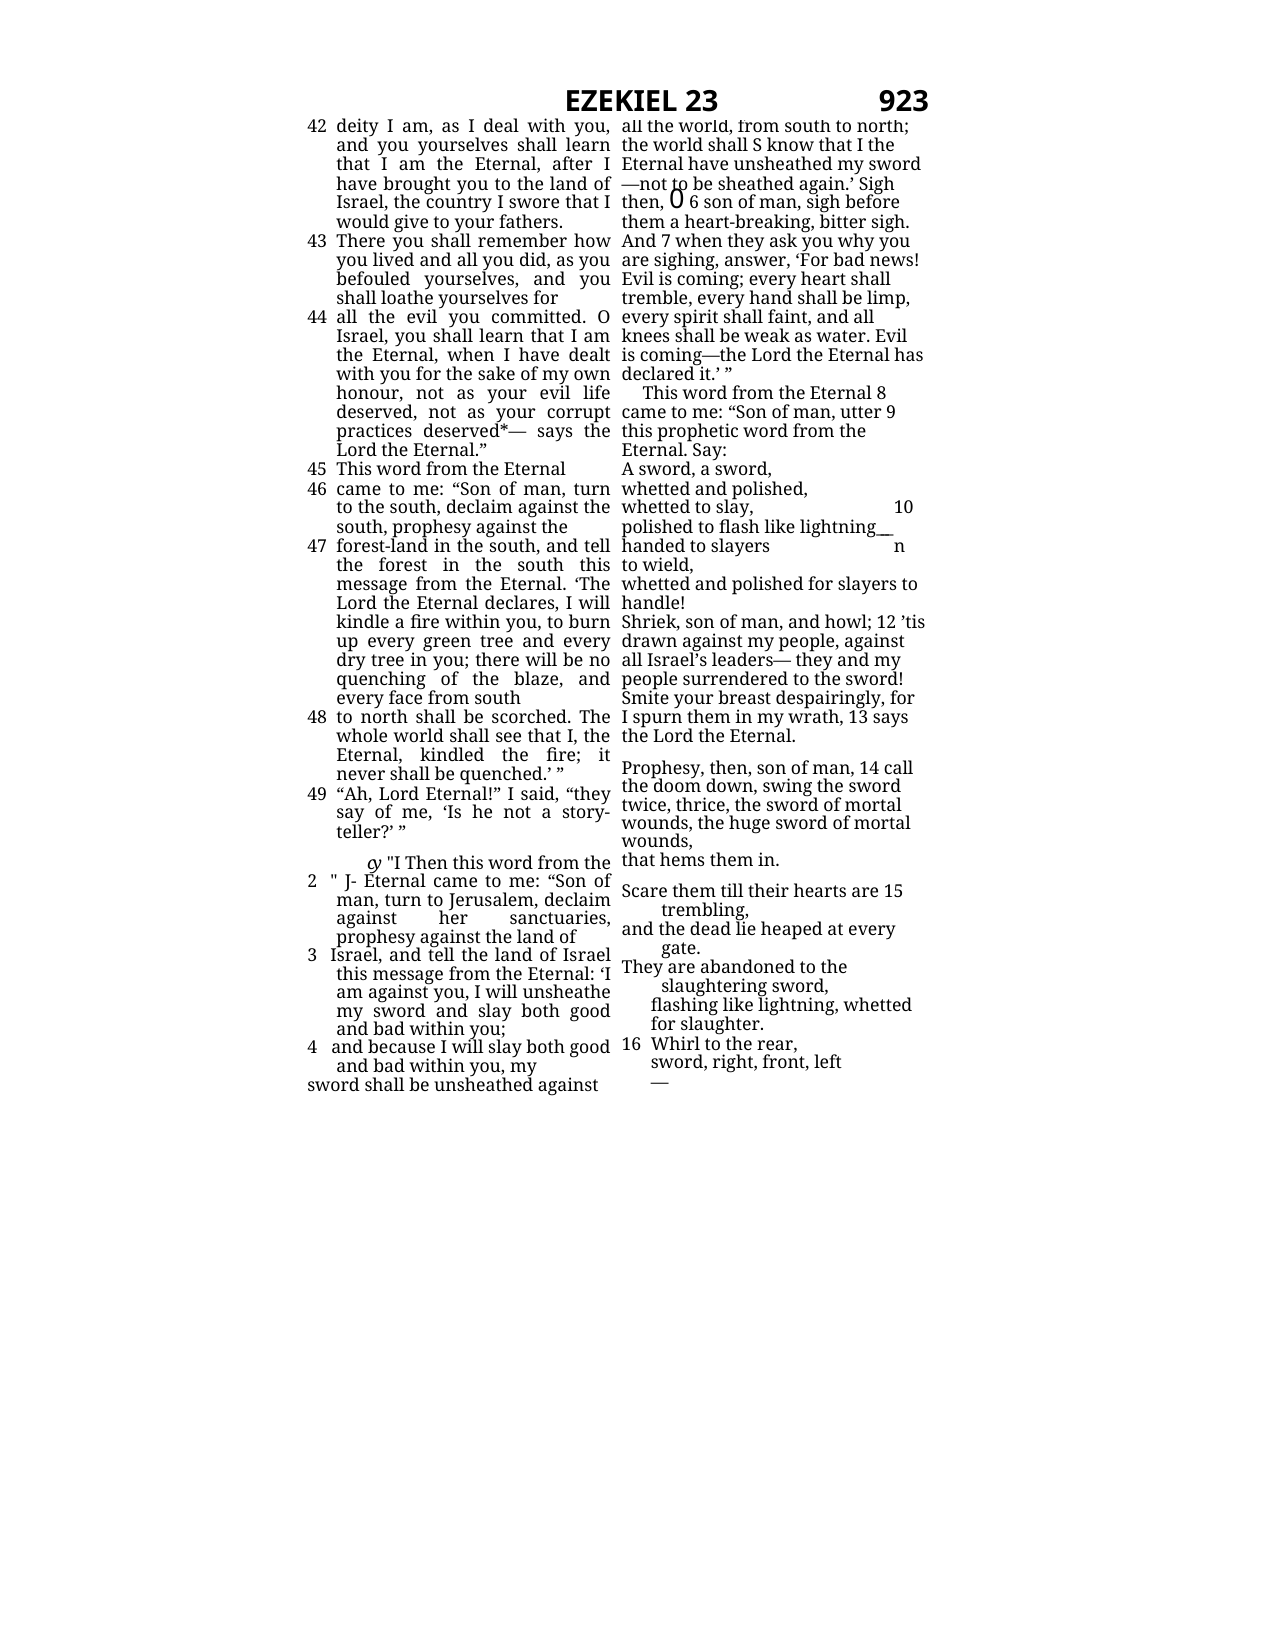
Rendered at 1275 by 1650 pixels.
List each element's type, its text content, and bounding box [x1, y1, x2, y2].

list and because I will slay both good and bad within you, my [307, 1039, 611, 1076]
list deity I am, as I deal with you, and you yourselves shall learn that I am the Eternal, after I have brought you to the land of Israel, the country I swore that I would give to your fathers. [307, 117, 611, 232]
list This word from the Eternal [307, 461, 611, 480]
text to wield, [621, 556, 925, 575]
text Scare them till their hearts are 15 trembling, [621, 882, 925, 920]
text whetted and polished for slayers to handle! [621, 575, 925, 613]
text all the world, from south to north; the world shall S know that I the Eternal have unsheathed my sword—not to be sheathed again.’ Sigh then, 0 6 son of man, sigh before them a heart-breaking, bitter sigh. And 7 when they ask you why you are sighing, answer, ‘For bad news! Evil is coming; every heart shall tremble, every hand shall be limp, every spirit shall faint, and all knees shall be weak as water. Evil is coming—the Lord the Eternal has declared it.’ ” [621, 120, 925, 384]
text whetted and polished, [621, 480, 925, 499]
list all the evil you committed. O Israel, you shall learn that I am the Eternal, when I have dealt with you for the sake of my own honour, not as your evil life deserved, not as your corrupt practices deserved*— says the Lord the Eternal.” [307, 308, 611, 461]
text Prophesy, then, son of man, 14 call the doom down, swing the sword twice, thrice, the sword of mortal wounds, the huge sword of mortal wounds, [621, 759, 925, 852]
list Whirl to the rear, sword, right, front, left— [621, 1035, 859, 1092]
list forest-land in the south, and tell the forest in the south this message from the Eternal. ‘The Lord the Eternal declares, I will kindle a fire within you, to burn up every green tree and every dry tree in you; there will be no quenching of the blaze, and every face from south [307, 537, 611, 708]
text They are abandoned to the slaughtering sword, [621, 958, 925, 997]
text handed to slayers n [621, 537, 925, 556]
list Israel, and tell the land of Is­rael this message from the Eter­nal: ‘I am against you, I will unsheathe my sword and slay both good and bad within you; [307, 947, 611, 1039]
text whetted to slay, 10 [621, 499, 925, 518]
text that hems them in. [621, 852, 925, 870]
list There you shall remember how you lived and all you did, as you befouled yourselves, and you shall loathe yourselves for [307, 232, 611, 308]
text This word from the Eternal 8 came to me: “Son of man, utter 9 this prophetic word from the Eternal. Say: [621, 384, 925, 461]
list “Ah, Lord Eternal!” I said, “they say of me, ‘Is he not a story-teller?’ ” [307, 785, 611, 842]
text A sword, a sword, [621, 461, 925, 480]
text Smite your breast despairingly, for I spurn them in my wrath, 13 says the Lord the Eternal. [621, 689, 925, 747]
list " J- Eternal came to me: “Son of man, turn to Jerusalem, de­claim against her sanctuaries, prophesy against the land of [307, 873, 611, 947]
text polished to flash like lightning [621, 518, 925, 537]
list to north shall be scorched. The whole world shall see that I, the Eternal, kindled the fire; it never shall be quenched.’ ” [307, 708, 611, 785]
text flashing like lightning, whetted for slaughter. [651, 997, 925, 1035]
list came to me: “Son of man, turn to the south, declaim against the south, prophesy against the [307, 480, 611, 537]
text Shriek, son of man, and howl; 12 ’tis drawn against my people, against all Israel’s leaders— they and my people surrendered to the sword! [621, 613, 925, 689]
text and the dead lie heaped at every gate. [621, 920, 925, 958]
text cy "I Then this word from the [307, 855, 611, 873]
text sword shall be unsheathed against [307, 1076, 611, 1095]
